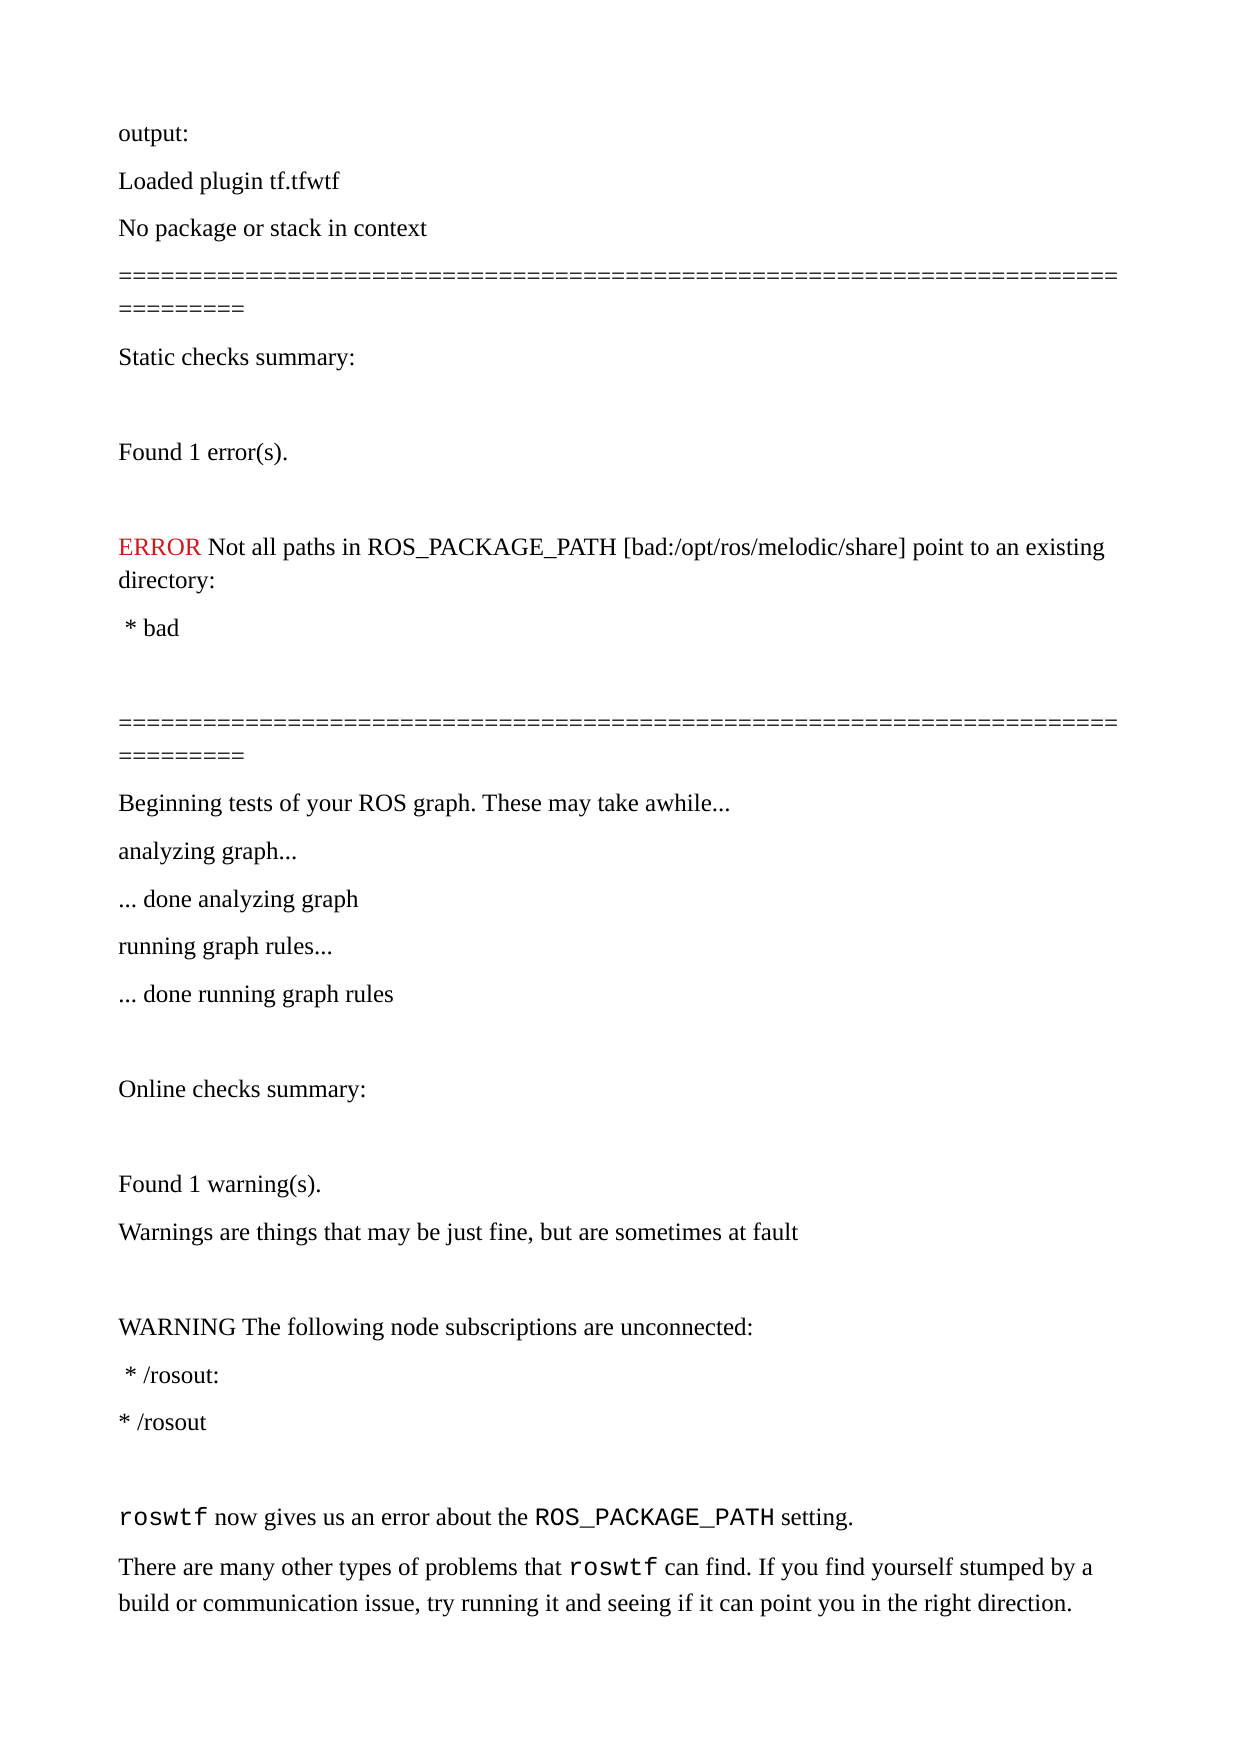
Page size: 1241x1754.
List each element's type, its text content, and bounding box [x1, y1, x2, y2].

text There are many other types of problems that roswtf can find. If you find yourself stumped by a build or communication issue, try running it and seeing if it can point you in the right direction. [118, 1552, 1122, 1616]
text Warnings are things that may be just fine, but are sometimes at fault [118, 1217, 1122, 1246]
text analyzing graph... [118, 836, 1122, 865]
text No package or stack in context [118, 213, 1122, 242]
text Beginning tests of your ROS graph. These may take awhile... [118, 788, 1122, 817]
text * /rosout [118, 1407, 1122, 1436]
text Found 1 error(s). [118, 437, 1122, 466]
text * bad [118, 613, 1122, 641]
text ================================================================================ [118, 708, 1122, 769]
text ... done running graph rules [118, 979, 1122, 1008]
text ERROR Not all paths in ROS_PACKAGE_PATH [bad:/opt/ros/melodic/share] point to an existing directory: [118, 532, 1122, 594]
text Static checks summary: [118, 342, 1122, 370]
text roswtf now gives us an error about the ROS_PACKAGE_PATH setting. [118, 1502, 1122, 1533]
text output: [118, 118, 1122, 147]
text Loaded plugin tf.tfwtf [118, 166, 1122, 194]
text running graph rules... [118, 931, 1122, 960]
text * /rosout: [118, 1360, 1122, 1388]
text Online checks summary: [118, 1074, 1122, 1103]
text ... done analyzing graph [118, 884, 1122, 912]
text WARNING The following node subscriptions are unconnected: [118, 1312, 1122, 1341]
text ================================================================================ [118, 261, 1122, 323]
text Found 1 warning(s). [118, 1169, 1122, 1198]
